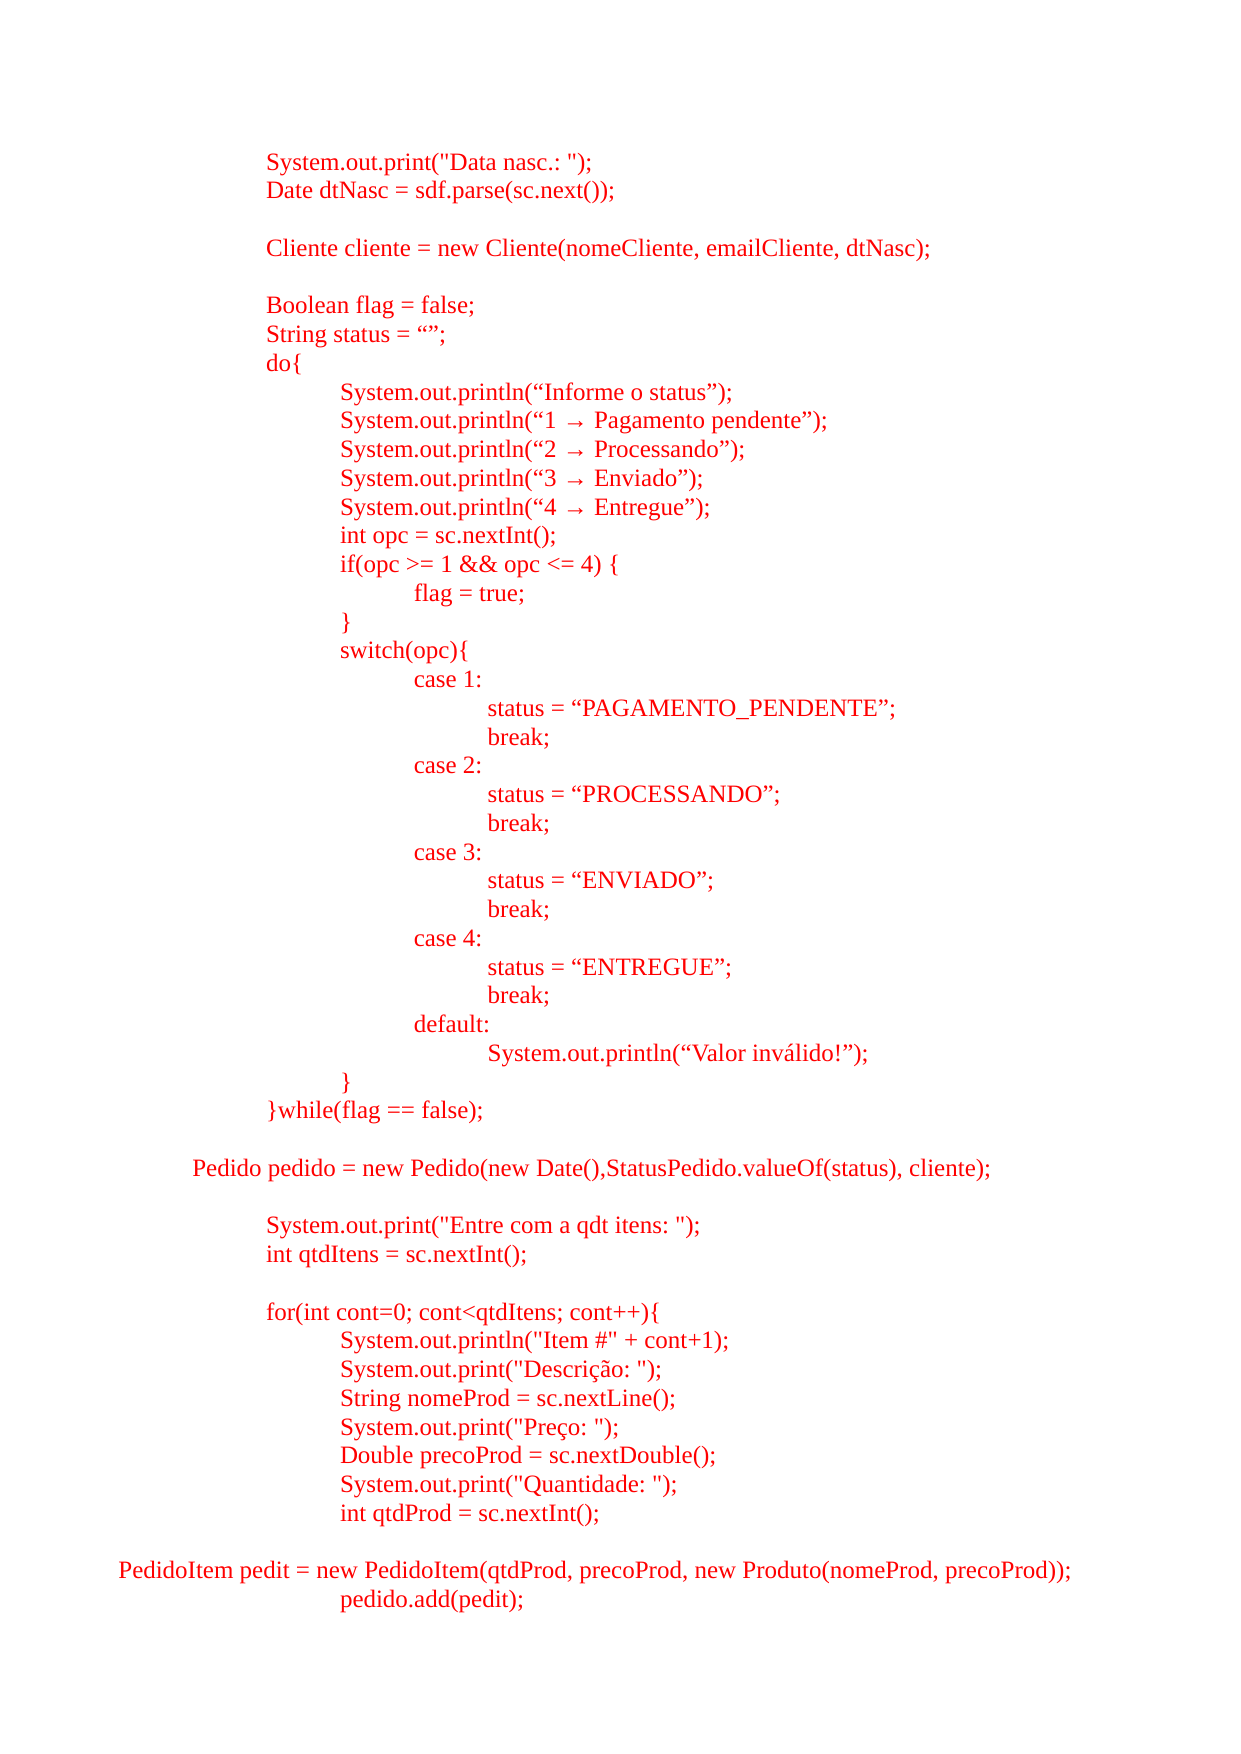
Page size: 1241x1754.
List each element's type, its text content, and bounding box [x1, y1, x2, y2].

text System.out.println(“Informe o status”); [118, 377, 1122, 406]
text case 4: [118, 923, 1122, 952]
text System.out.print("Entre com a qdt itens: "); [118, 1211, 1122, 1239]
text String nomeProd = sc.nextLine(); [118, 1383, 1122, 1412]
text flag = true; [118, 578, 1122, 607]
text status = “PROCESSANDO”; [118, 779, 1122, 808]
text Date dtNasc = sdf.parse(sc.next()); [118, 176, 1122, 204]
text pedido.add(pedit); [118, 1584, 1122, 1613]
text case 2: [118, 751, 1122, 779]
text System.out.println(“Valor inválido!”); [118, 1038, 1122, 1067]
text } [118, 607, 1122, 636]
text System.out.println(“1 → Pagamento pendente”); [118, 406, 1122, 434]
text System.out.print("Data nasc.: "); [118, 147, 1122, 176]
text switch(opc){ [118, 636, 1122, 664]
text break; [118, 808, 1122, 837]
text Double precoProd = sc.nextDouble(); [118, 1441, 1122, 1469]
text System.out.println(“2 → Processando”); [118, 434, 1122, 463]
text System.out.print("Descrição: "); [118, 1354, 1122, 1383]
text Boolean flag = false; [118, 291, 1122, 319]
text break; [118, 981, 1122, 1009]
text break; [118, 894, 1122, 923]
text do{ [118, 348, 1122, 377]
text int opc = sc.nextInt(); [118, 521, 1122, 549]
text System.out.println(“4 → Entregue”); [118, 492, 1122, 521]
text status = “ENTREGUE”; [118, 952, 1122, 981]
text PedidoItem pedit = new PedidoItem(qtdProd, precoProd, new Produto(nomeProd, precoProd)); [118, 1556, 1122, 1584]
text System.out.println("Item #" + cont+1); [118, 1326, 1122, 1354]
text break; [118, 722, 1122, 751]
text Pedido pedido = new Pedido(new Date(),StatusPedido.valueOf(status), cliente); [118, 1153, 1122, 1182]
text } [118, 1067, 1122, 1096]
text System.out.print("Preço: "); [118, 1412, 1122, 1441]
text int qtdProd = sc.nextInt(); [118, 1498, 1122, 1527]
text status = “PAGAMENTO_PENDENTE”; [118, 693, 1122, 722]
text Cliente cliente = new Cliente(nomeCliente, emailCliente, dtNasc); [118, 233, 1122, 262]
text }while(flag == false); [118, 1096, 1122, 1124]
text case 1: [118, 664, 1122, 693]
text for(int cont=0; cont<qtdItens; cont++){ [118, 1297, 1122, 1326]
text status = “ENVIADO”; [118, 866, 1122, 894]
text default: [118, 1009, 1122, 1038]
text String status = “”; [118, 319, 1122, 348]
text case 3: [118, 837, 1122, 866]
text System.out.println(“3 → Enviado”); [118, 463, 1122, 492]
text if(opc >= 1 && opc <= 4) { [118, 549, 1122, 578]
text int qtdItens = sc.nextInt(); [118, 1239, 1122, 1268]
text System.out.print("Quantidade: "); [118, 1469, 1122, 1498]
